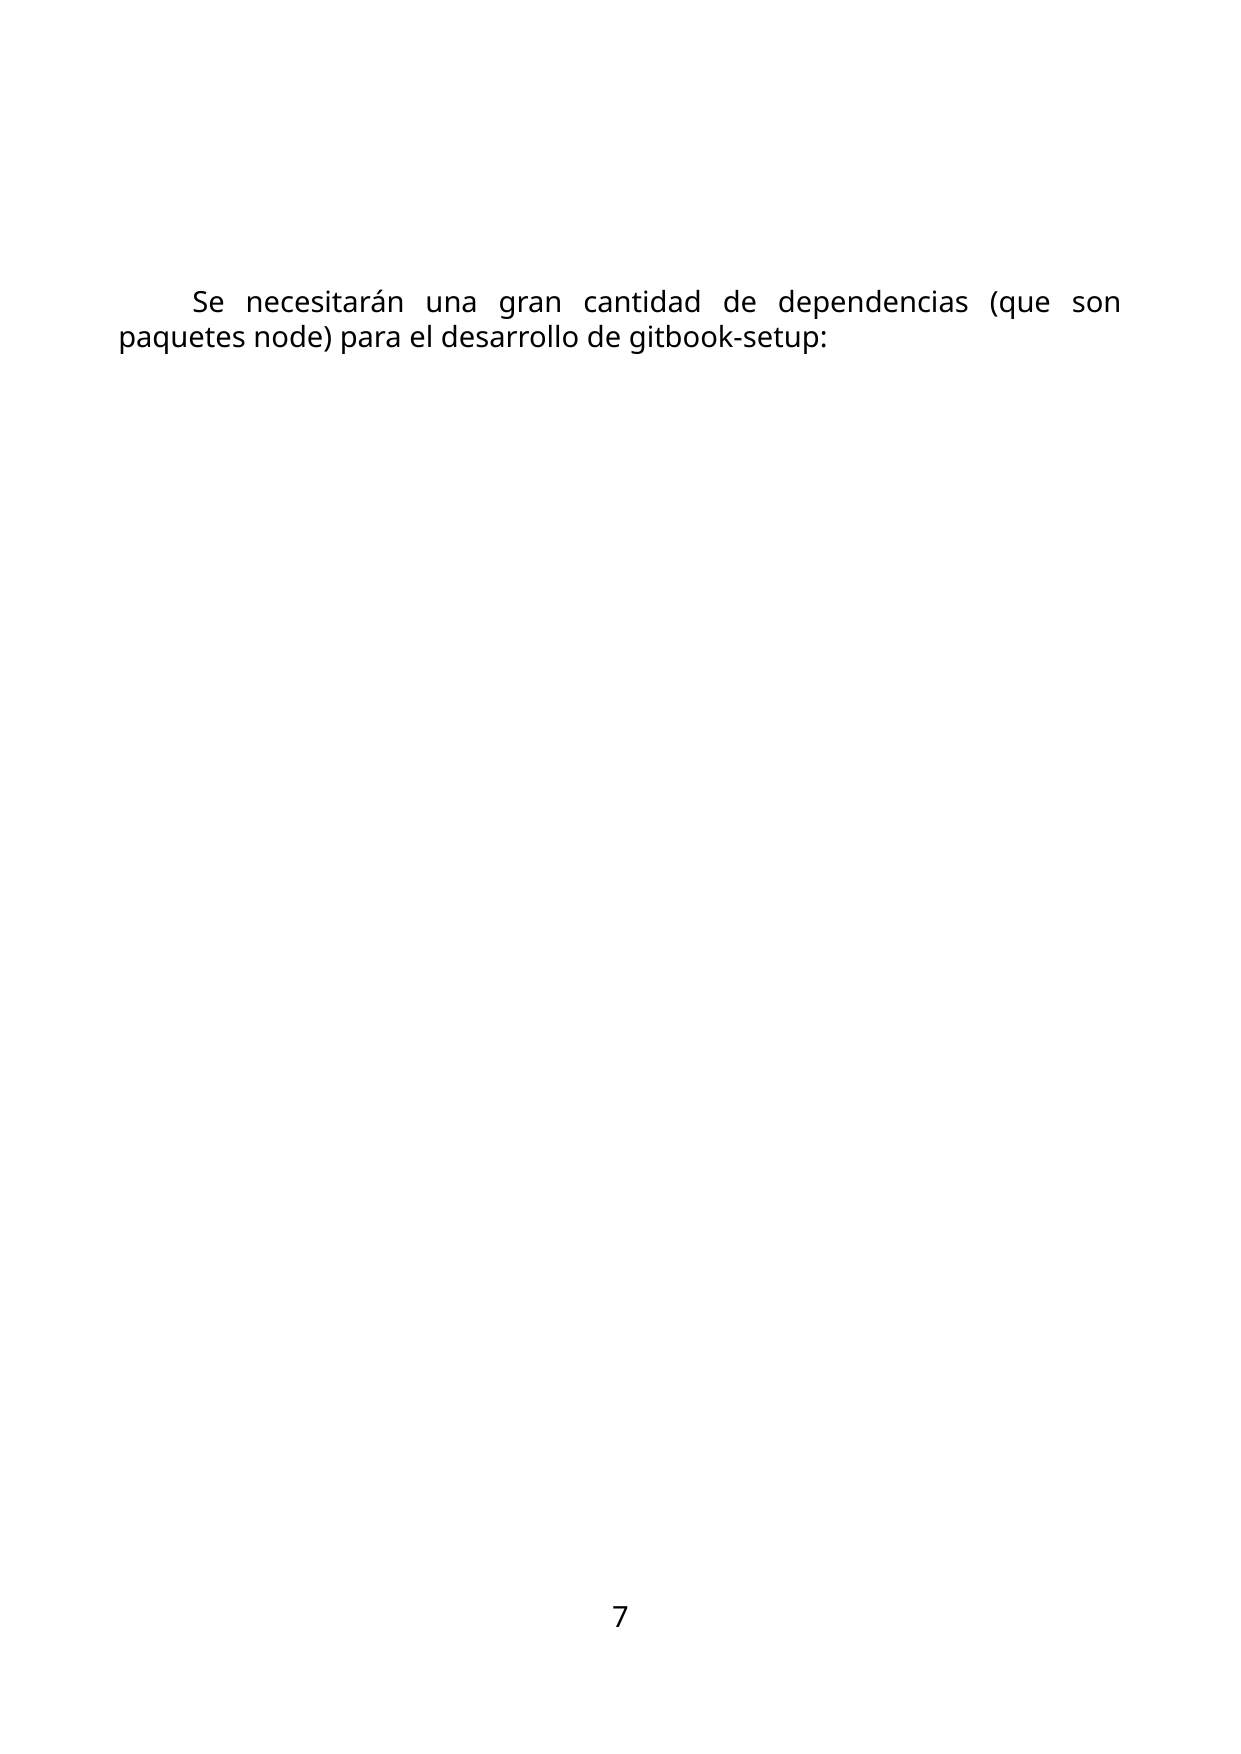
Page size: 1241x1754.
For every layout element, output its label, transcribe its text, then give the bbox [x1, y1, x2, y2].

text Se necesitarán una gran cantidad de dependencias (que son paquetes node) para el desarrollo de gitbook-setup: [118, 281, 1122, 356]
